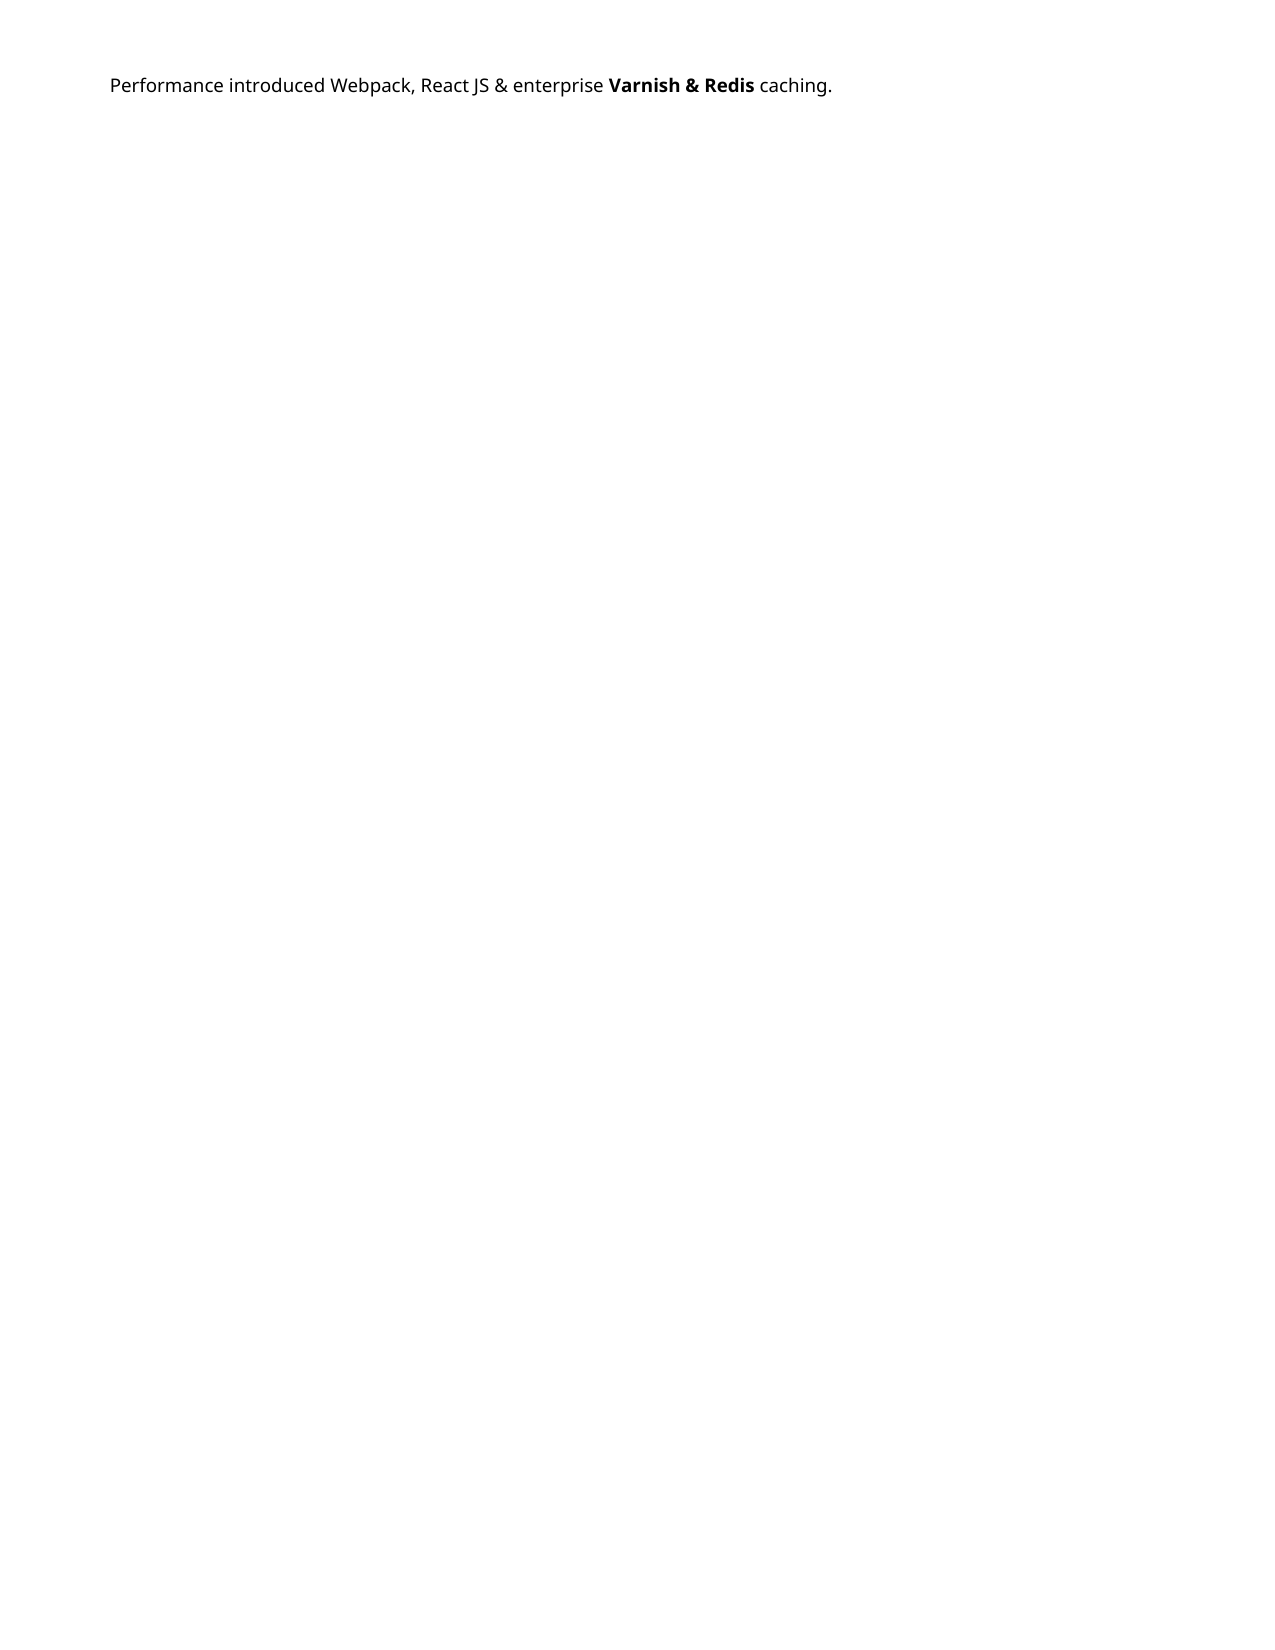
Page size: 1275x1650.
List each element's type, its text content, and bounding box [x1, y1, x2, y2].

text Performance introduced Webpack, React JS & enterprise Varnish & Redis caching. [109, 72, 1203, 97]
